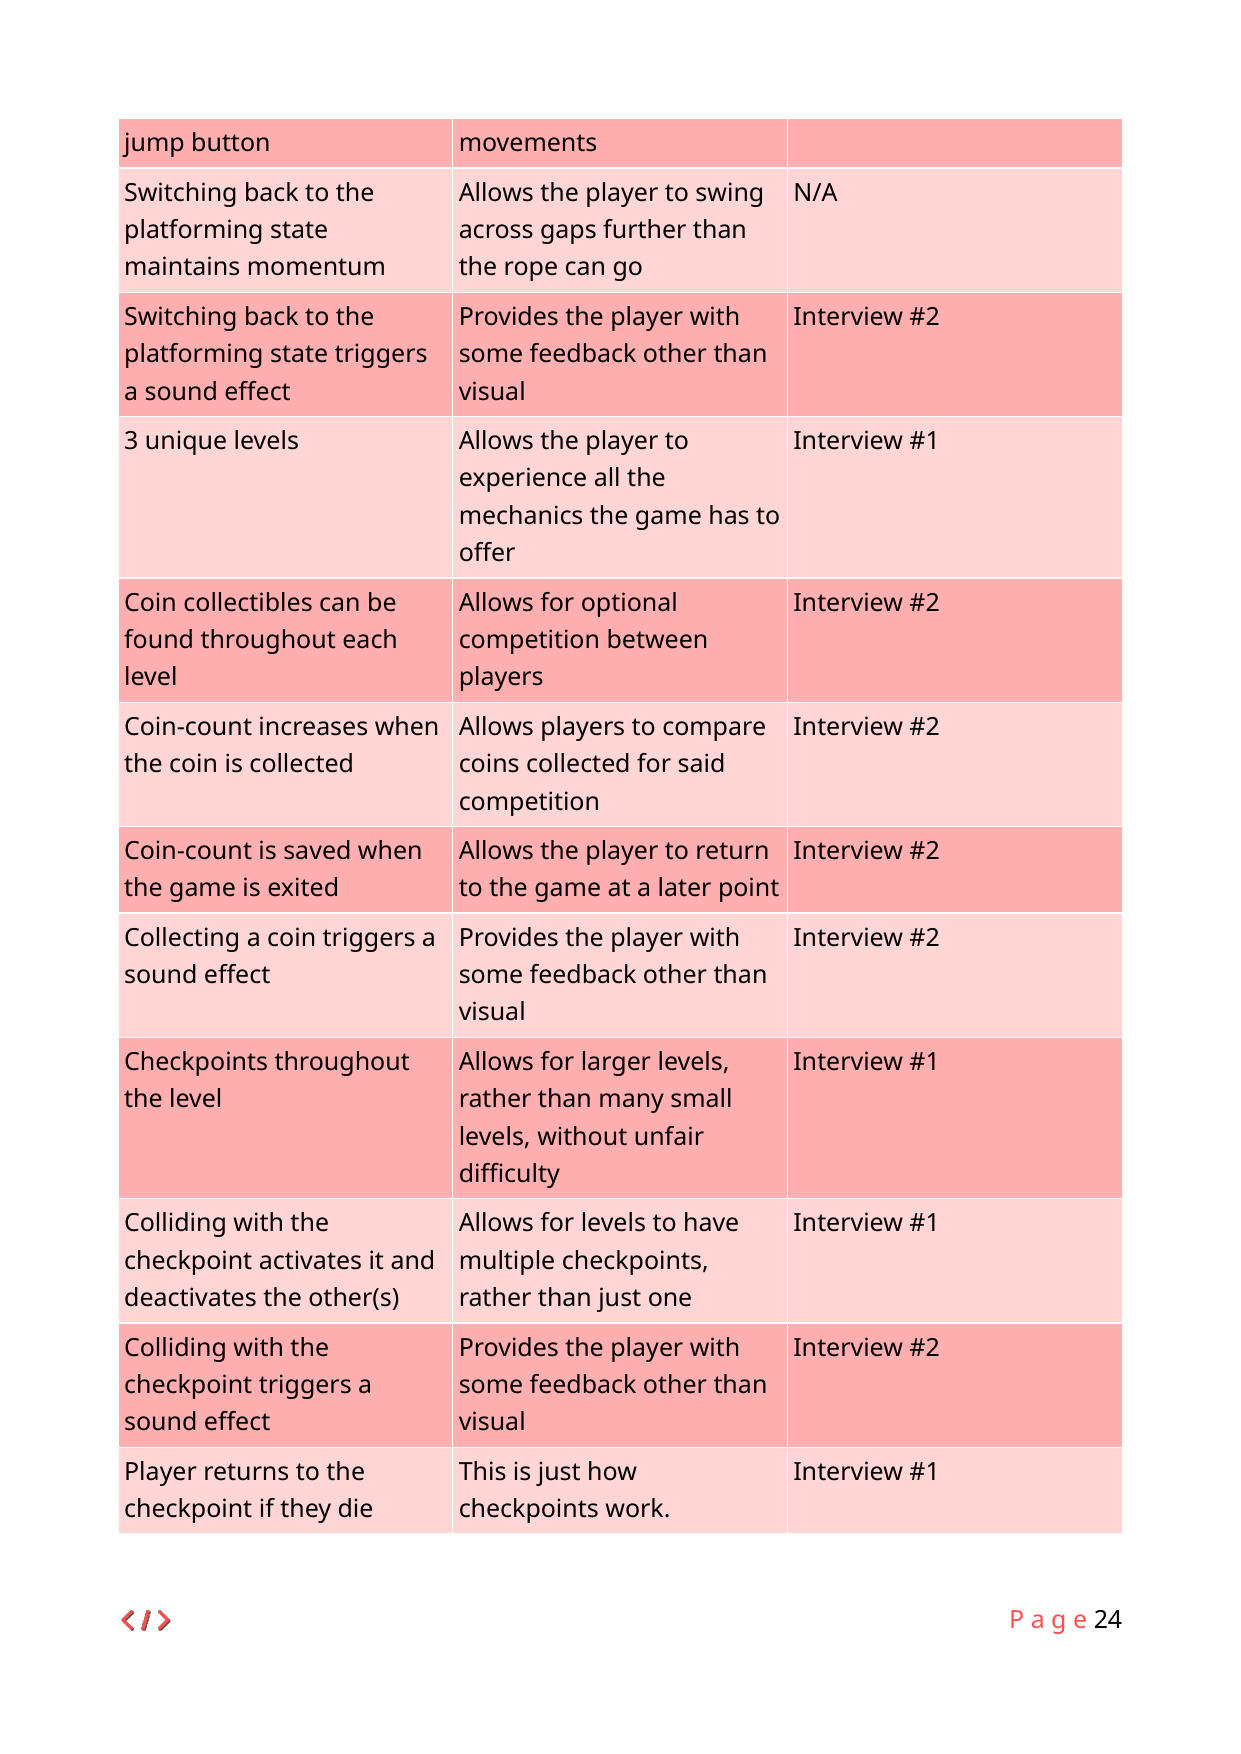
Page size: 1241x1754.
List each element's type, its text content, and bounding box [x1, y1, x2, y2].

table_cell Allows for optional competition between players [453, 579, 787, 702]
table_cell Allows for larger levels, rather than many small levels, without unfair difficulty [453, 1038, 787, 1198]
table_cell Interview #2 [788, 293, 1122, 416]
table_cell Provides the player with some feedback other than visual [453, 914, 787, 1037]
table_cell Allows for levels to have multiple checkpoints, rather than just one [453, 1199, 787, 1322]
table_cell Coin-count increases when the coin is collected [119, 703, 452, 826]
table_cell Switching back to the platforming state maintains momentum [119, 169, 452, 292]
table_cell Checkpoints throughout the level [119, 1038, 452, 1198]
table_cell Interview #1 [788, 1038, 1122, 1198]
table_cell Coin collectibles can be found throughout each level [119, 579, 452, 702]
table_cell Interview #2 [788, 827, 1122, 912]
table_cell Coin-count is saved when the game is exited [119, 827, 452, 912]
table_cell This is just how checkpoints work. [453, 1448, 787, 1533]
table_cell Allows the player to swing across gaps further than the rope can go [453, 169, 787, 292]
table_cell Collecting a coin triggers a sound effect [119, 914, 452, 1037]
table_cell Interview #1 [788, 417, 1122, 577]
table_cell Colliding with the checkpoint triggers a sound effect [119, 1324, 452, 1447]
table_cell Interview #2 [788, 1324, 1122, 1447]
table_cell Interview #1 [788, 1199, 1122, 1322]
table_cell Allows the player to return to the game at a later point [453, 827, 787, 912]
table_cell jump button [119, 119, 452, 167]
table_cell Switching back to the platforming state triggers a sound effect [119, 293, 452, 416]
table_cell Interview #1 [788, 1448, 1122, 1533]
table_cell Colliding with the checkpoint activates it and deactivates the other(s) [119, 1199, 452, 1322]
table_cell [788, 119, 1122, 167]
table_cell Interview #2 [788, 703, 1122, 826]
table_cell Allows players to compare coins collected for said competition [453, 703, 787, 826]
table_cell Player returns to the checkpoint if they die [119, 1448, 452, 1533]
table_cell 3 unique levels [119, 417, 452, 577]
table_cell movements [453, 119, 787, 167]
table_cell N/A [788, 169, 1122, 292]
table_cell Interview #2 [788, 914, 1122, 1037]
table_cell Interview #2 [788, 579, 1122, 702]
picture [116, 1591, 175, 1649]
table_cell Provides the player with some feedback other than visual [453, 1324, 787, 1447]
table_cell Allows the player to experience all the mechanics the game has to offer [453, 417, 787, 577]
table_cell Provides the player with some feedback other than visual [453, 293, 787, 416]
